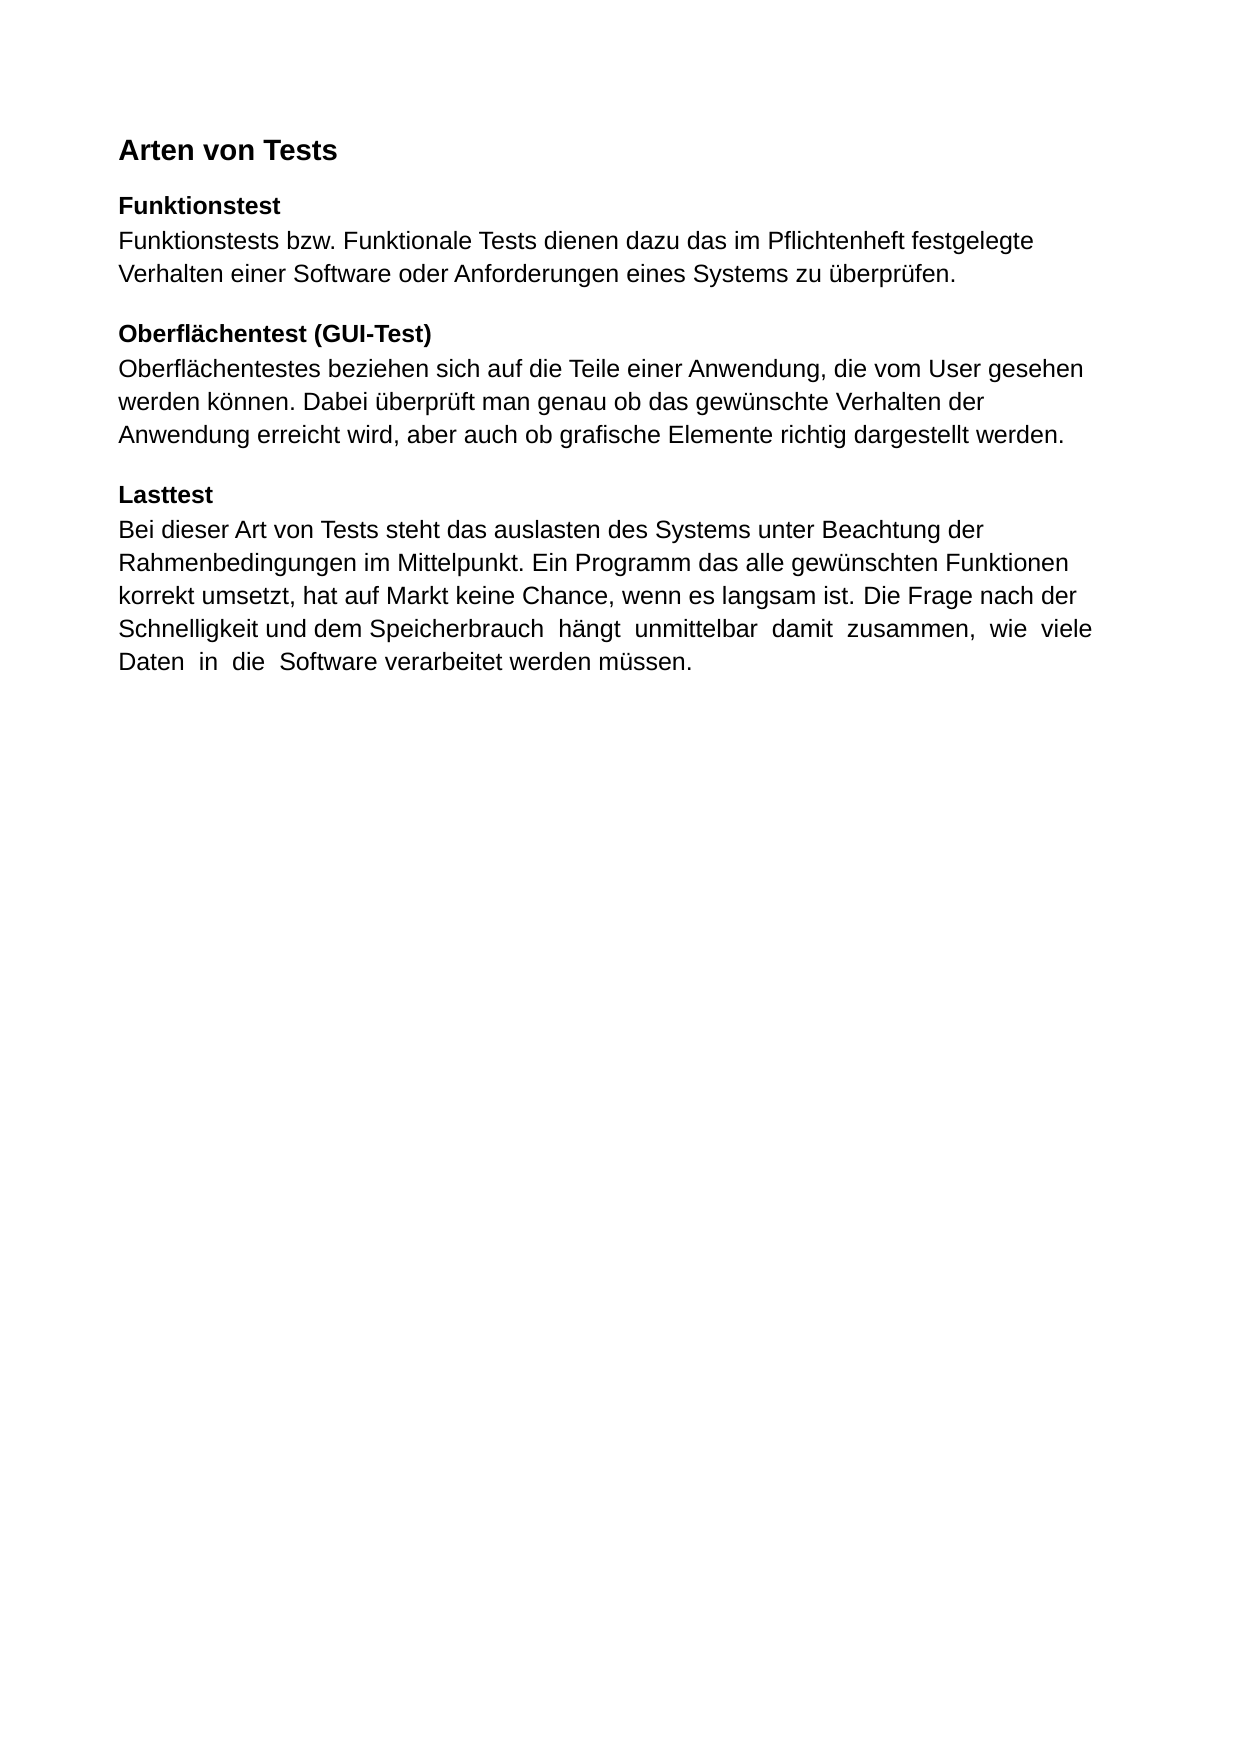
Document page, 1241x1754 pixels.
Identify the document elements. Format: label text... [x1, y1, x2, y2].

text Funktionstests bzw. Funktionale Tests dienen dazu das im Pflichtenheft festgelegte Verhalten einer Software oder Anforderungen eines Systems zu überprüfen. [118, 226, 1122, 288]
subtitle Funktionstest [118, 191, 1122, 220]
text Oberflächentestes beziehen sich auf die Teile einer Anwendung, die vom User gesehen werden können. Dabei überprüft man genau ob das gewünschte Verhalten der Anwendung erreicht wird, aber auch ob grafische Elemente richtig dargestellt werden. [118, 354, 1122, 449]
subtitle Oberflächentest (GUI-Test) [118, 319, 1122, 348]
subtitle Lasttest [118, 480, 1122, 509]
text Bei dieser Art von Tests steht das auslasten des Systems unter Beachtung der Rahmenbedingungen im Mittelpunkt. Ein Programm das alle gewünschten Funktionen korrekt umsetzt, hat auf Markt keine Chance, wenn es langsam ist. Die Frage nach der Schnelligkeit und dem Speicherbrauch hängt unmittelbar damit zusammen, wie viele Daten in die Software verarbeitet werden müssen. [118, 515, 1122, 676]
subtitle Arten von Tests [118, 133, 1122, 166]
